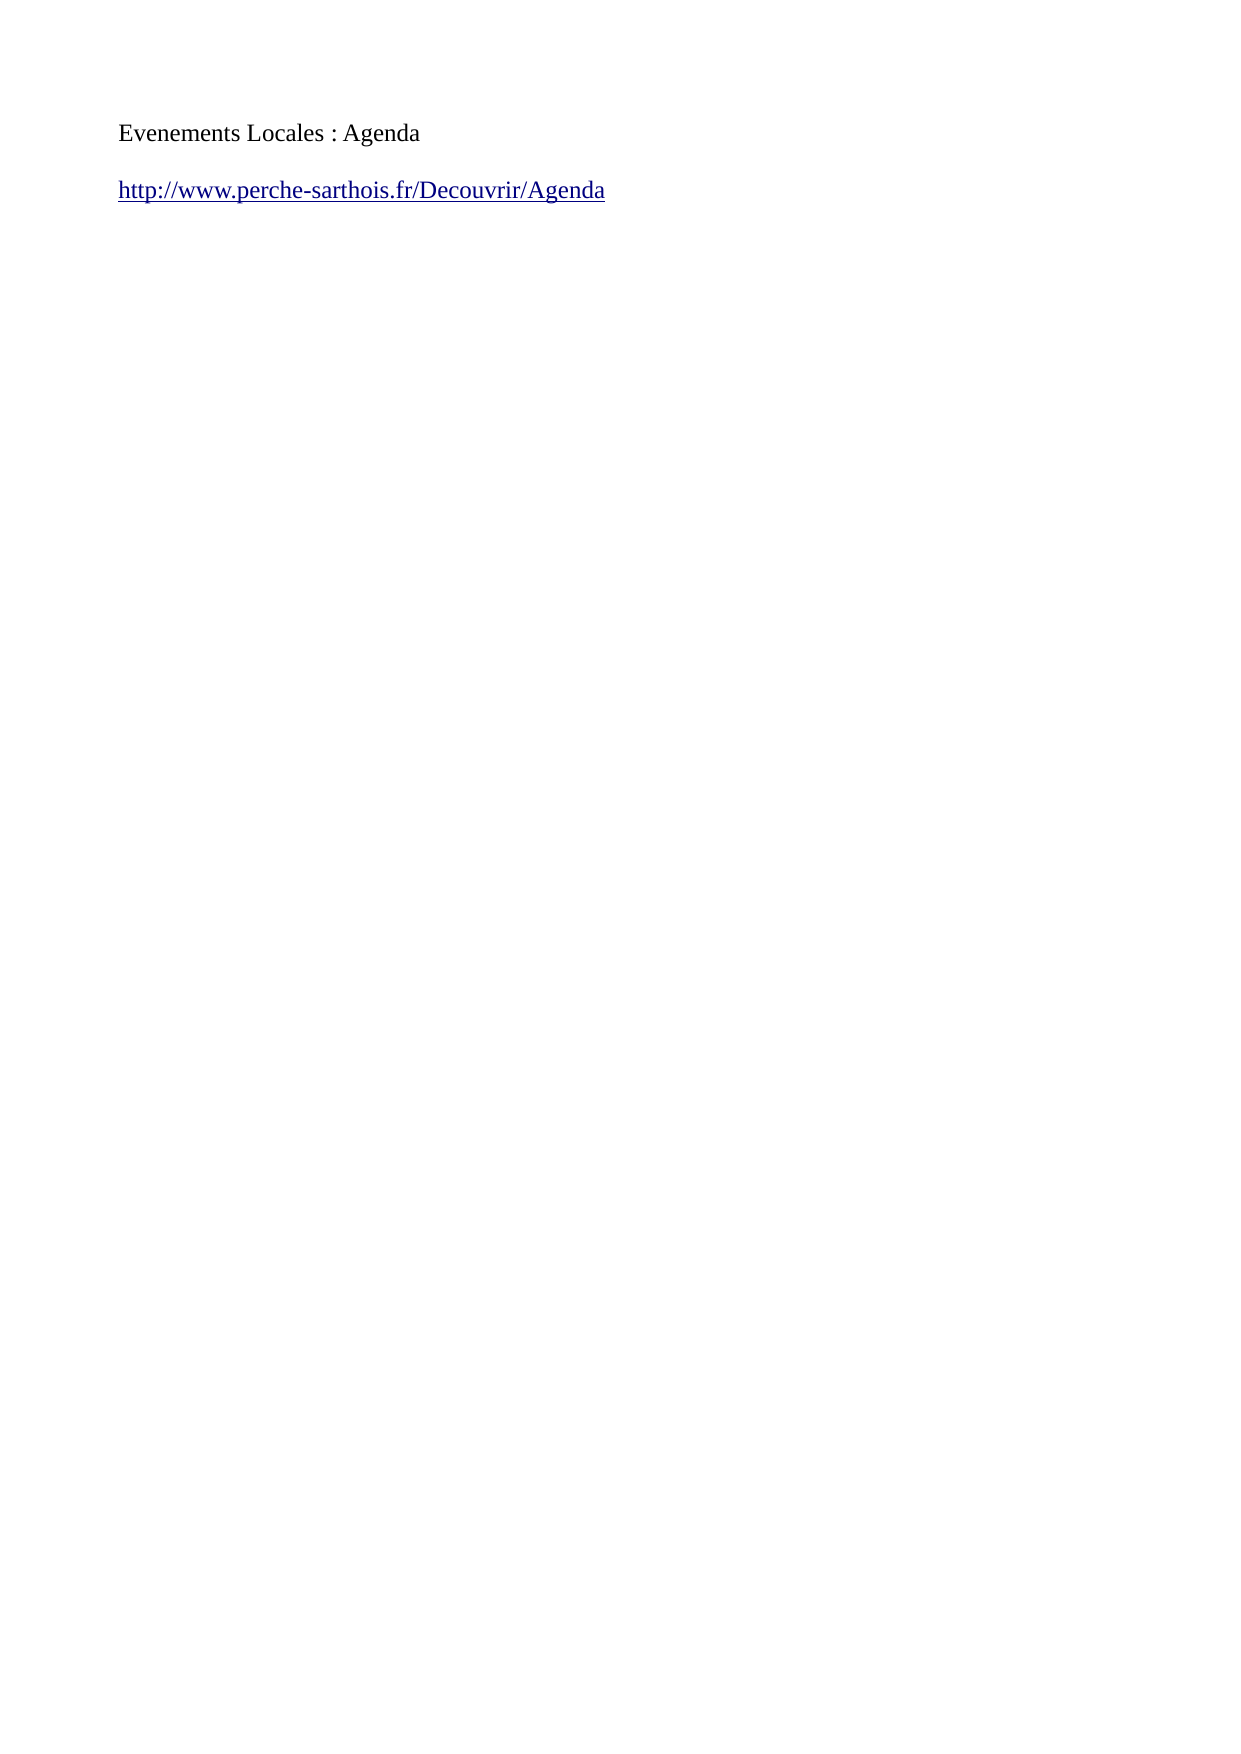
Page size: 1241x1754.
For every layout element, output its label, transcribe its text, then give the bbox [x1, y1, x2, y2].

text Evenements Locales : Agenda [118, 118, 1122, 147]
text http://www.perche-sarthois.fr/Decouvrir/Agenda [118, 176, 1122, 204]
